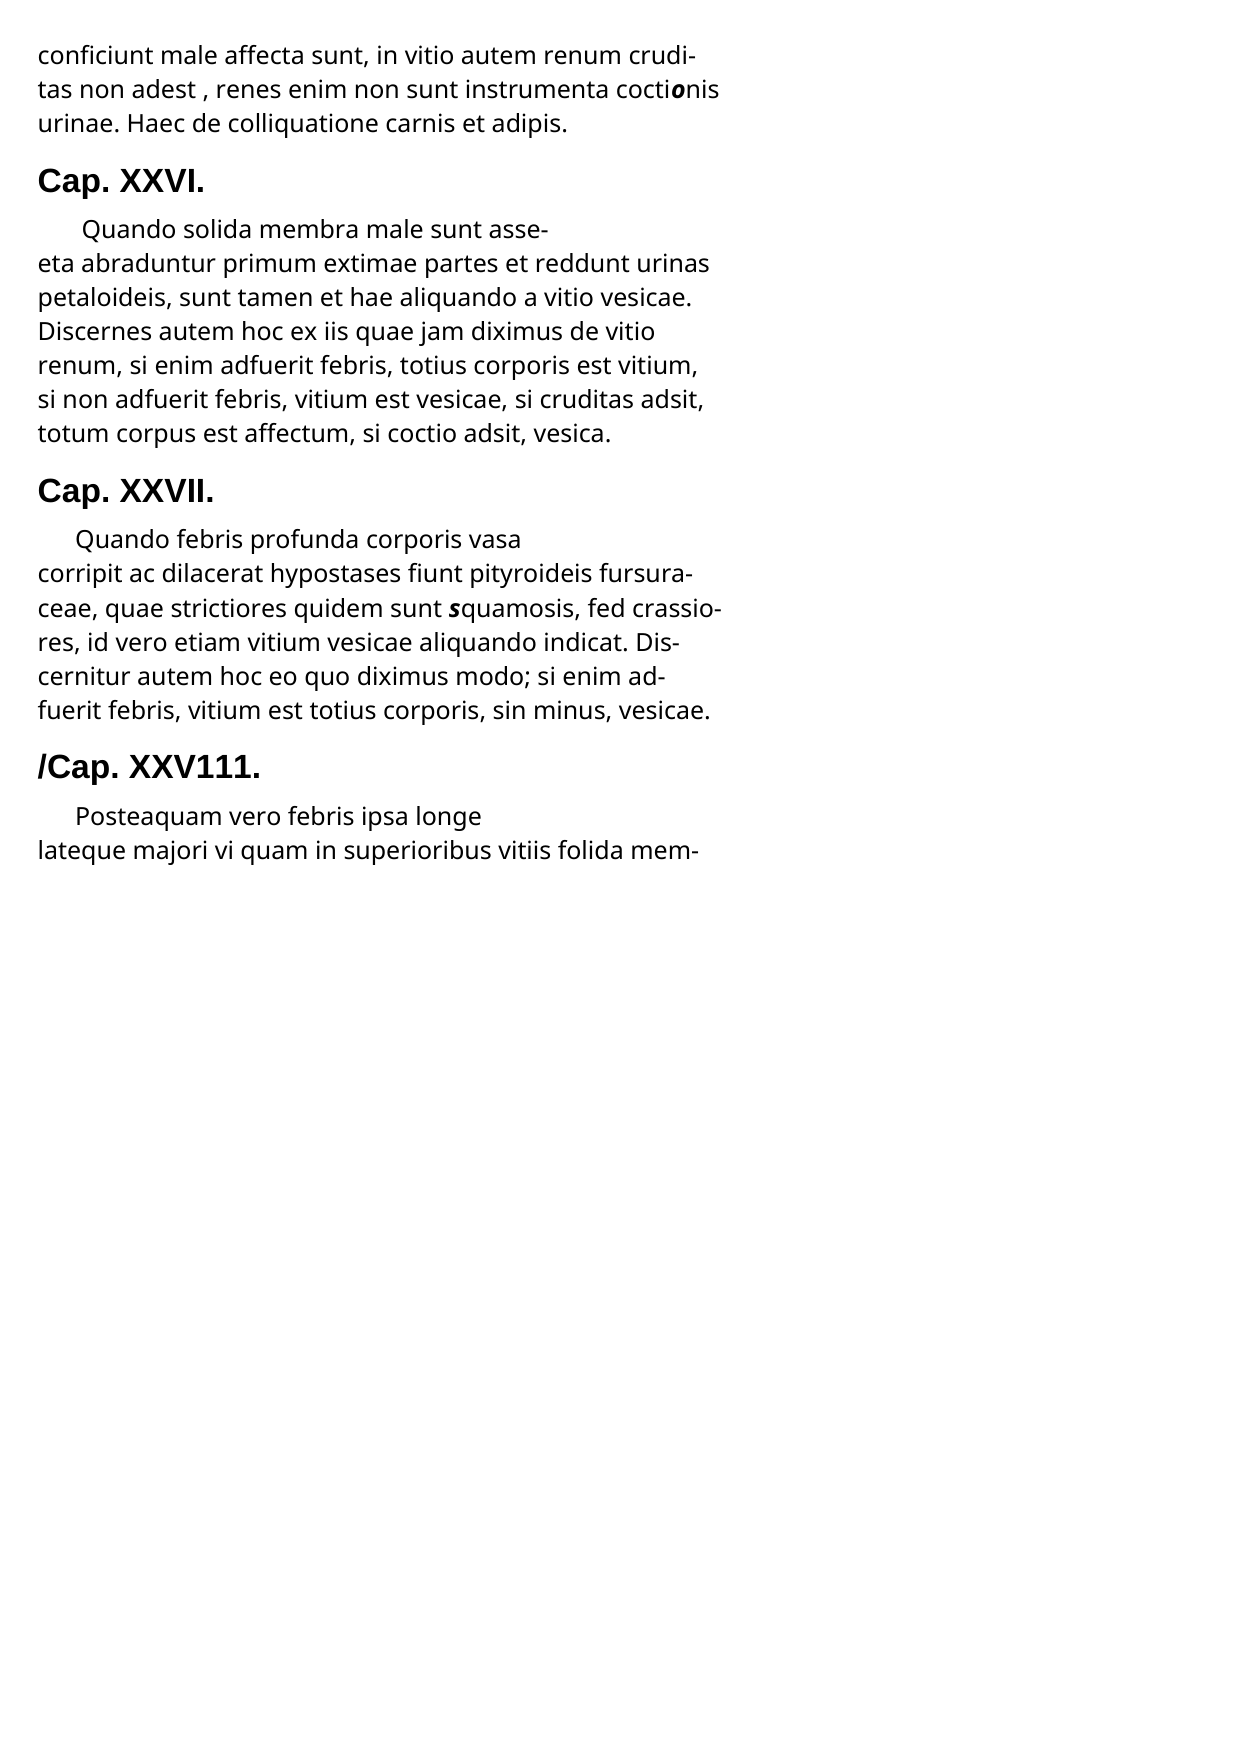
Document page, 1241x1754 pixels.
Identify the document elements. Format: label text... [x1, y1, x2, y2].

subtitle /Cap. XXV111. [37, 747, 1203, 786]
text conficiunt male affecta sunt, in vitio autem renum crudi- tas non adest , renes enim non sunt instrumenta coctionis urinae. Haec de colliquatione carnis et adipis. [37, 37, 1203, 140]
text Posteaquam vero febris ipsa longe lateque majori vi quam in superioribus vitiis folida mem- [37, 798, 1203, 867]
subtitle Cap. XXVII. [37, 471, 1203, 509]
text Quando febris profunda corporis vasa corripit ac dilacerat hypostases fiunt pityroideis fursura- ceae, quae strictiores quidem sunt squamosis, fed crassio- res, id vero etiam vitium vesicae aliquando indicat. Dis- cernitur autem hoc eo quo diximus modo; si enim ad- fuerit febris, vitium est totius corporis, sin minus, vesicae. [37, 522, 1203, 726]
subtitle Cap. XXVI. [37, 161, 1203, 199]
text Quando solida membra male sunt asse- eta abraduntur primum extimae partes et reddunt urinas petaloideis, sunt tamen et hae aliquando a vitio vesicae. Discernes autem hoc ex iis quae jam diximus de vitio renum, si enim adfuerit febris, totius corporis est vitium, si non adfuerit febris, vitium est vesicae, si cruditas adsit, totum corpus est affectum, si coctio adsit, vesica. [37, 212, 1203, 450]
